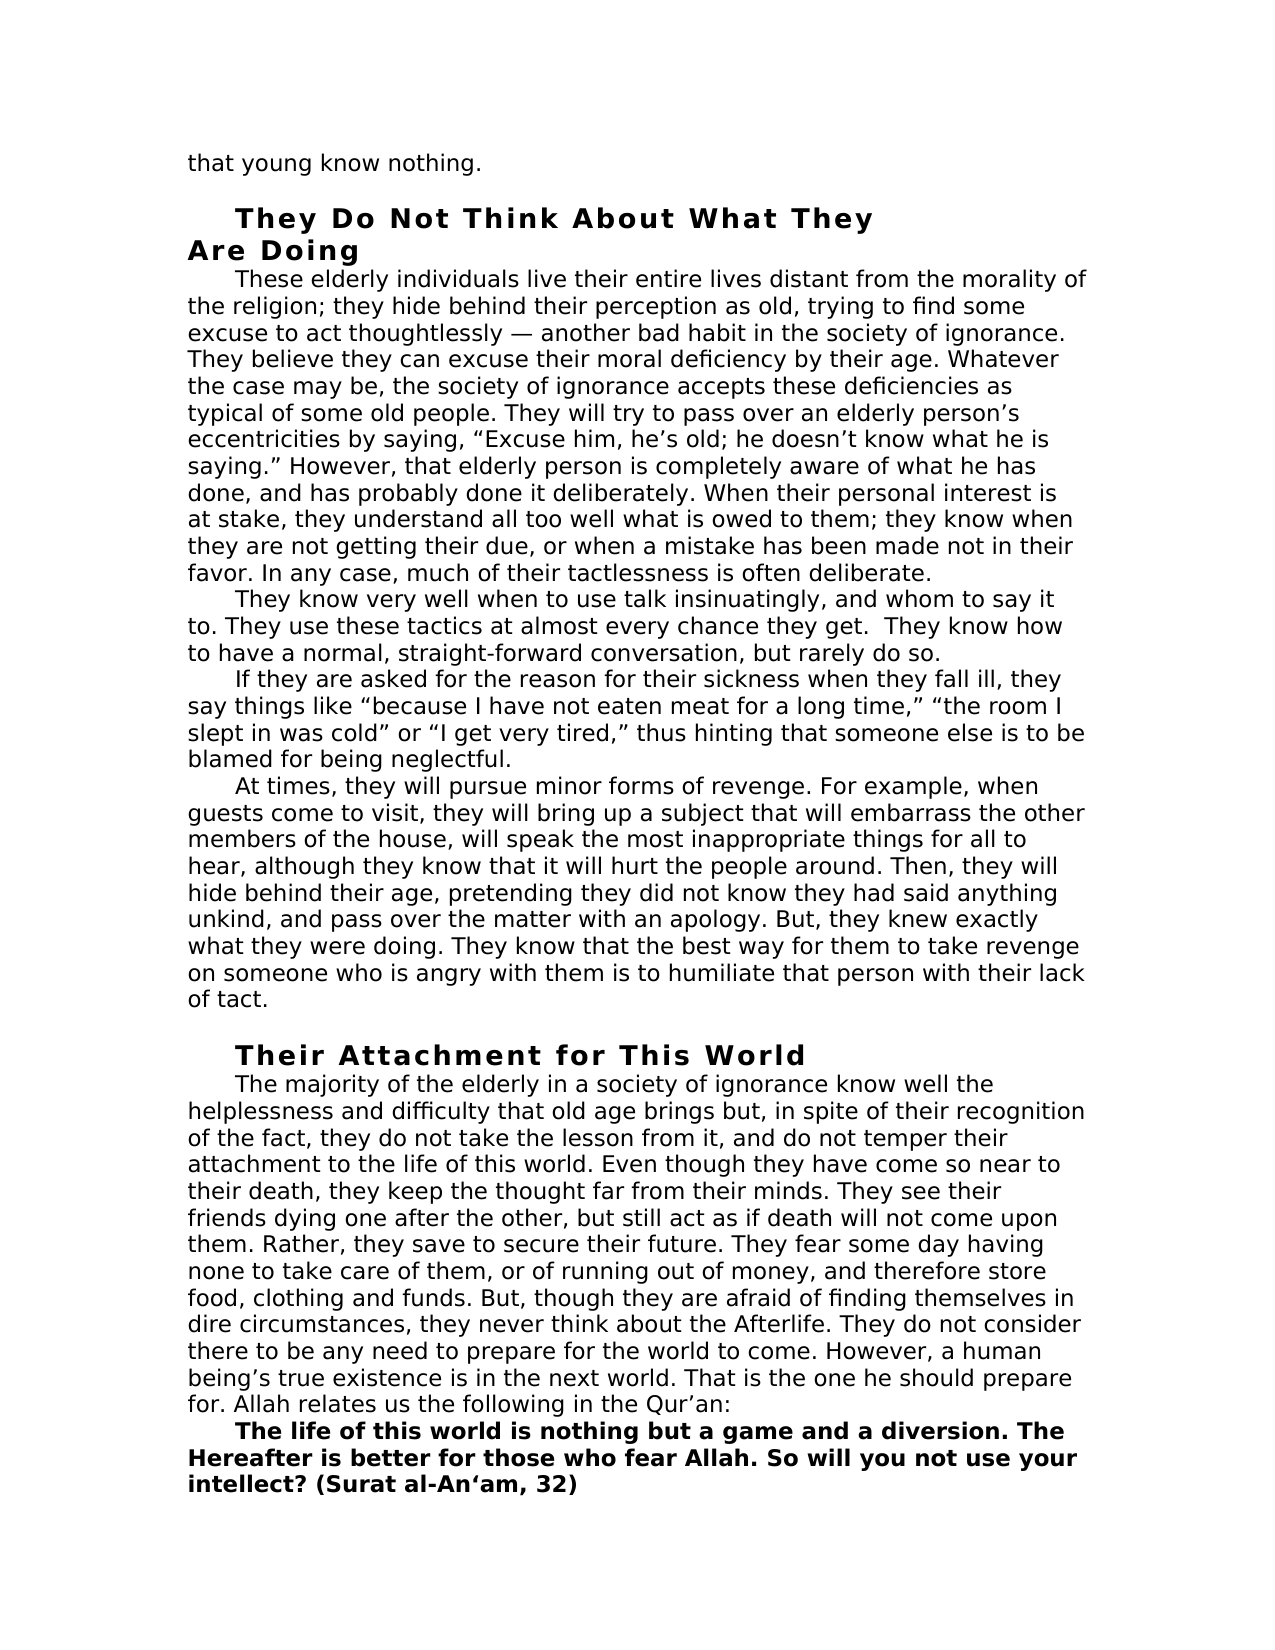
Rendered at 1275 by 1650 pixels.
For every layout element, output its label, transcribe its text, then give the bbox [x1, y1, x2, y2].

text They Do Not Think About What They Are Doing [187, 203, 937, 266]
text These elderly individuals live their entire lives distant from the morality of the religion; they hide behind their perception as old, trying to find some excuse to act thoughtlessly — another bad habit in the society of ignorance. They believe they can excuse their moral deficiency by their age. Whatever the case may be, the society of ignorance accepts these deficiencies as typical of some old people. They will try to pass over an elderly person’s eccentricities by saying, “Excuse him, he’s old; he doesn’t know what he is saying.” However, that elderly person is completely aware of what he has done, and has probably done it deliberately. When their personal interest is at stake, they understand all too well what is owed to them; they know when they are not getting their due, or when a mistake has been made not in their favor. In any case, much of their tactlessness is often deliberate. [187, 266, 1087, 586]
text At times, they will pursue minor forms of revenge. For example, when guests come to visit, they will bring up a subject that will embarrass the other members of the house, will speak the most inappropriate things for all to hear, although they know that it will hurt the people around. Then, they will hide behind their age, pretending they did not know they had said anything unkind, and pass over the matter with an apology. But, they knew exactly what they were doing. They know that the best way for them to take revenge on someone who is angry with them is to humiliate that person with their lack of tact. [187, 773, 1087, 1013]
text that young know nothing. [187, 150, 1087, 177]
text If they are asked for the reason for their sickness when they fall ill, they say things like “because I have not eaten meat for a long time,” “the room I slept in was cold” or “I get very tired,” thus hinting that someone else is to be blamed for being neglectful. [187, 666, 1087, 773]
text Their Attachment for This World [187, 1040, 937, 1071]
text The life of this world is nothing but a game and a diversion. The Hereafter is better for those who fear Allah. So will you not use your intellect? (Surat al-An‘am, 32) [187, 1418, 1087, 1498]
text The majority of the elderly in a society of ignorance know well the helplessness and difficulty that old age brings but, in spite of their recognition of the fact, they do not take the lesson from it, and do not temper their attachment to the life of this world. Even though they have come so near to their death, they keep the thought far from their minds. They see their friends dying one after the other, but still act as if death will not come upon them. Rather, they save to secure their future. They fear some day having none to take care of them, or of running out of money, and therefore store food, clothing and funds. But, though they are afraid of finding themselves in dire circumstances, they never think about the Afterlife. They do not consider there to be any need to prepare for the world to come. However, a human being’s true existence is in the next world. That is the one he should prepare for. Allah relates us the following in the Qur’an: [187, 1071, 1087, 1418]
text They know very well when to use talk insinuatingly, and whom to say it to. They use these tactics at almost every chance they get. They know how to have a normal, straight-forward conversation, but rarely do so. [187, 586, 1087, 666]
